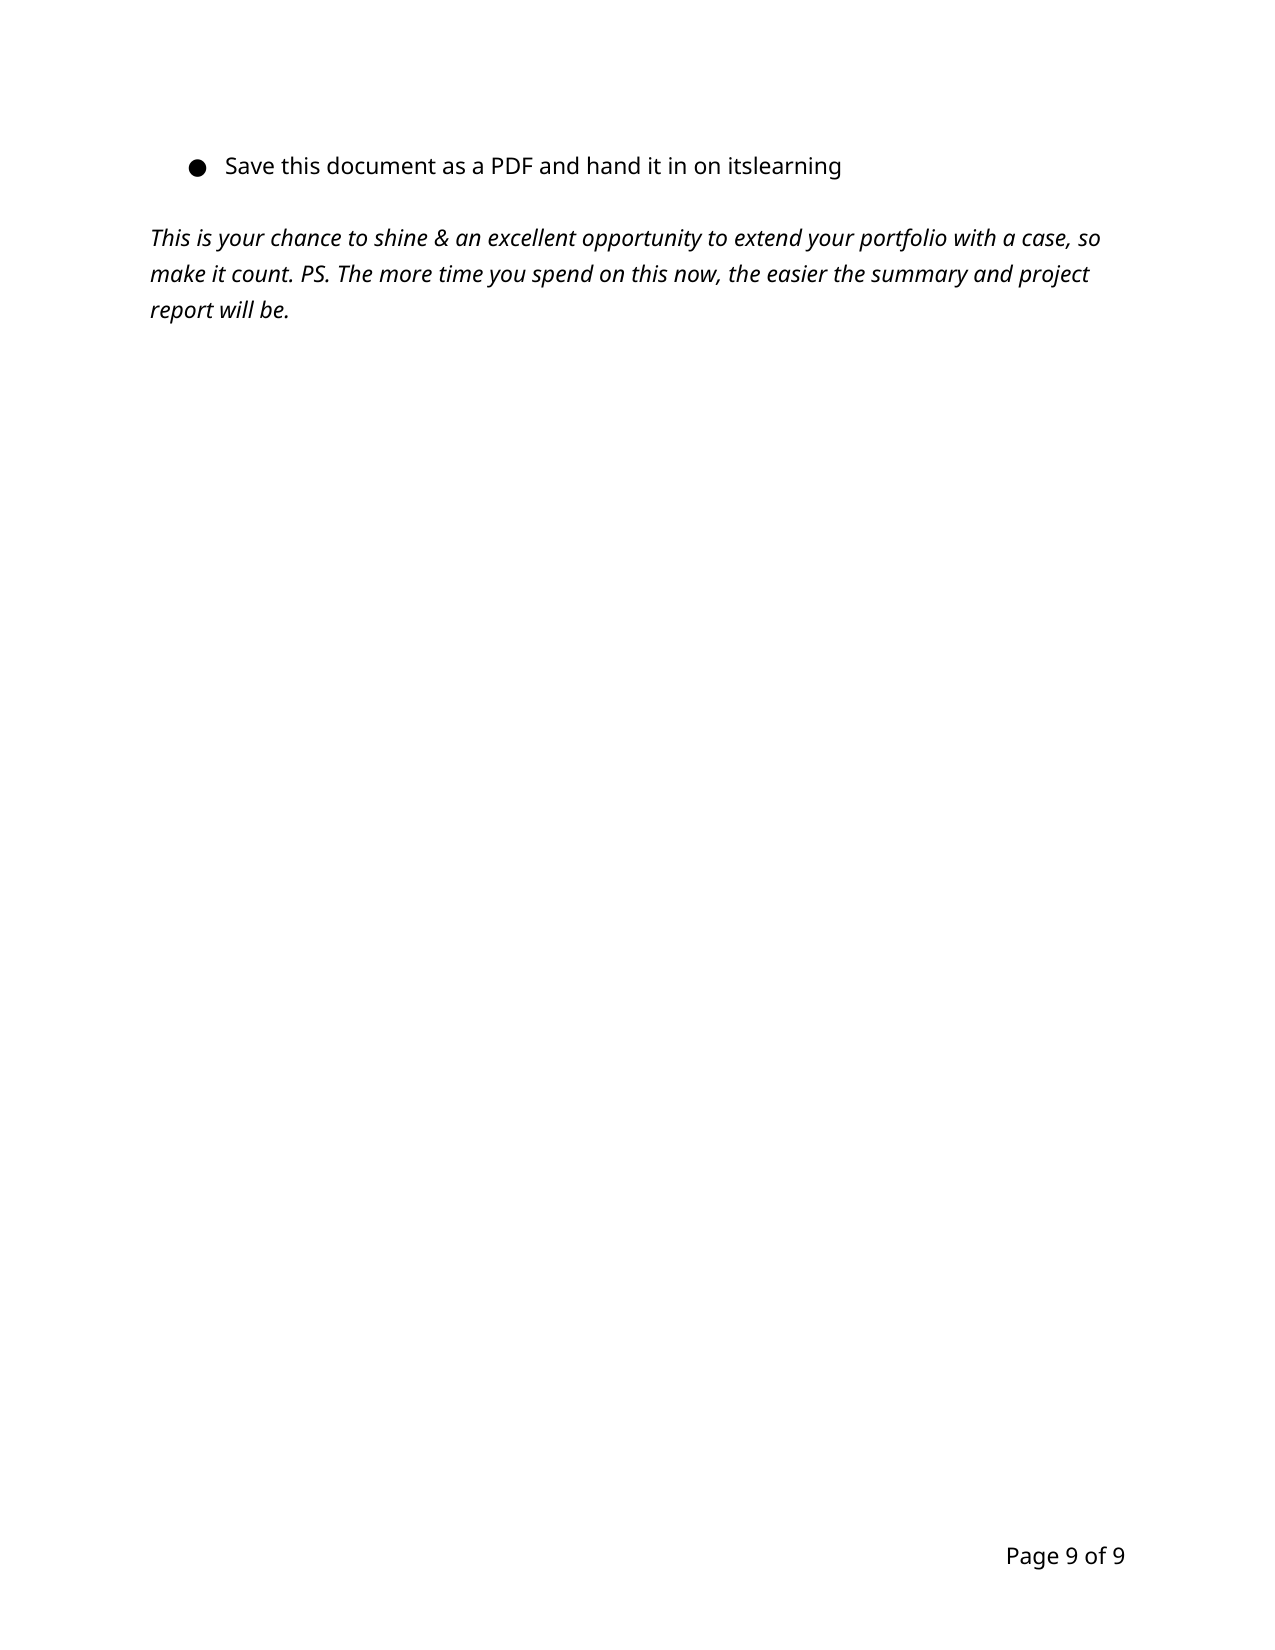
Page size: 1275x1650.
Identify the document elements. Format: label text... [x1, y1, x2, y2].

text This is your chance to shine & an excellent opportunity to extend your portfolio with a case, so make it count. PS. The more time you spend on this now, the easier the summary and project report will be. [150, 222, 1125, 325]
list Save this document as a PDF and hand it in on itslearning [187, 150, 1125, 181]
